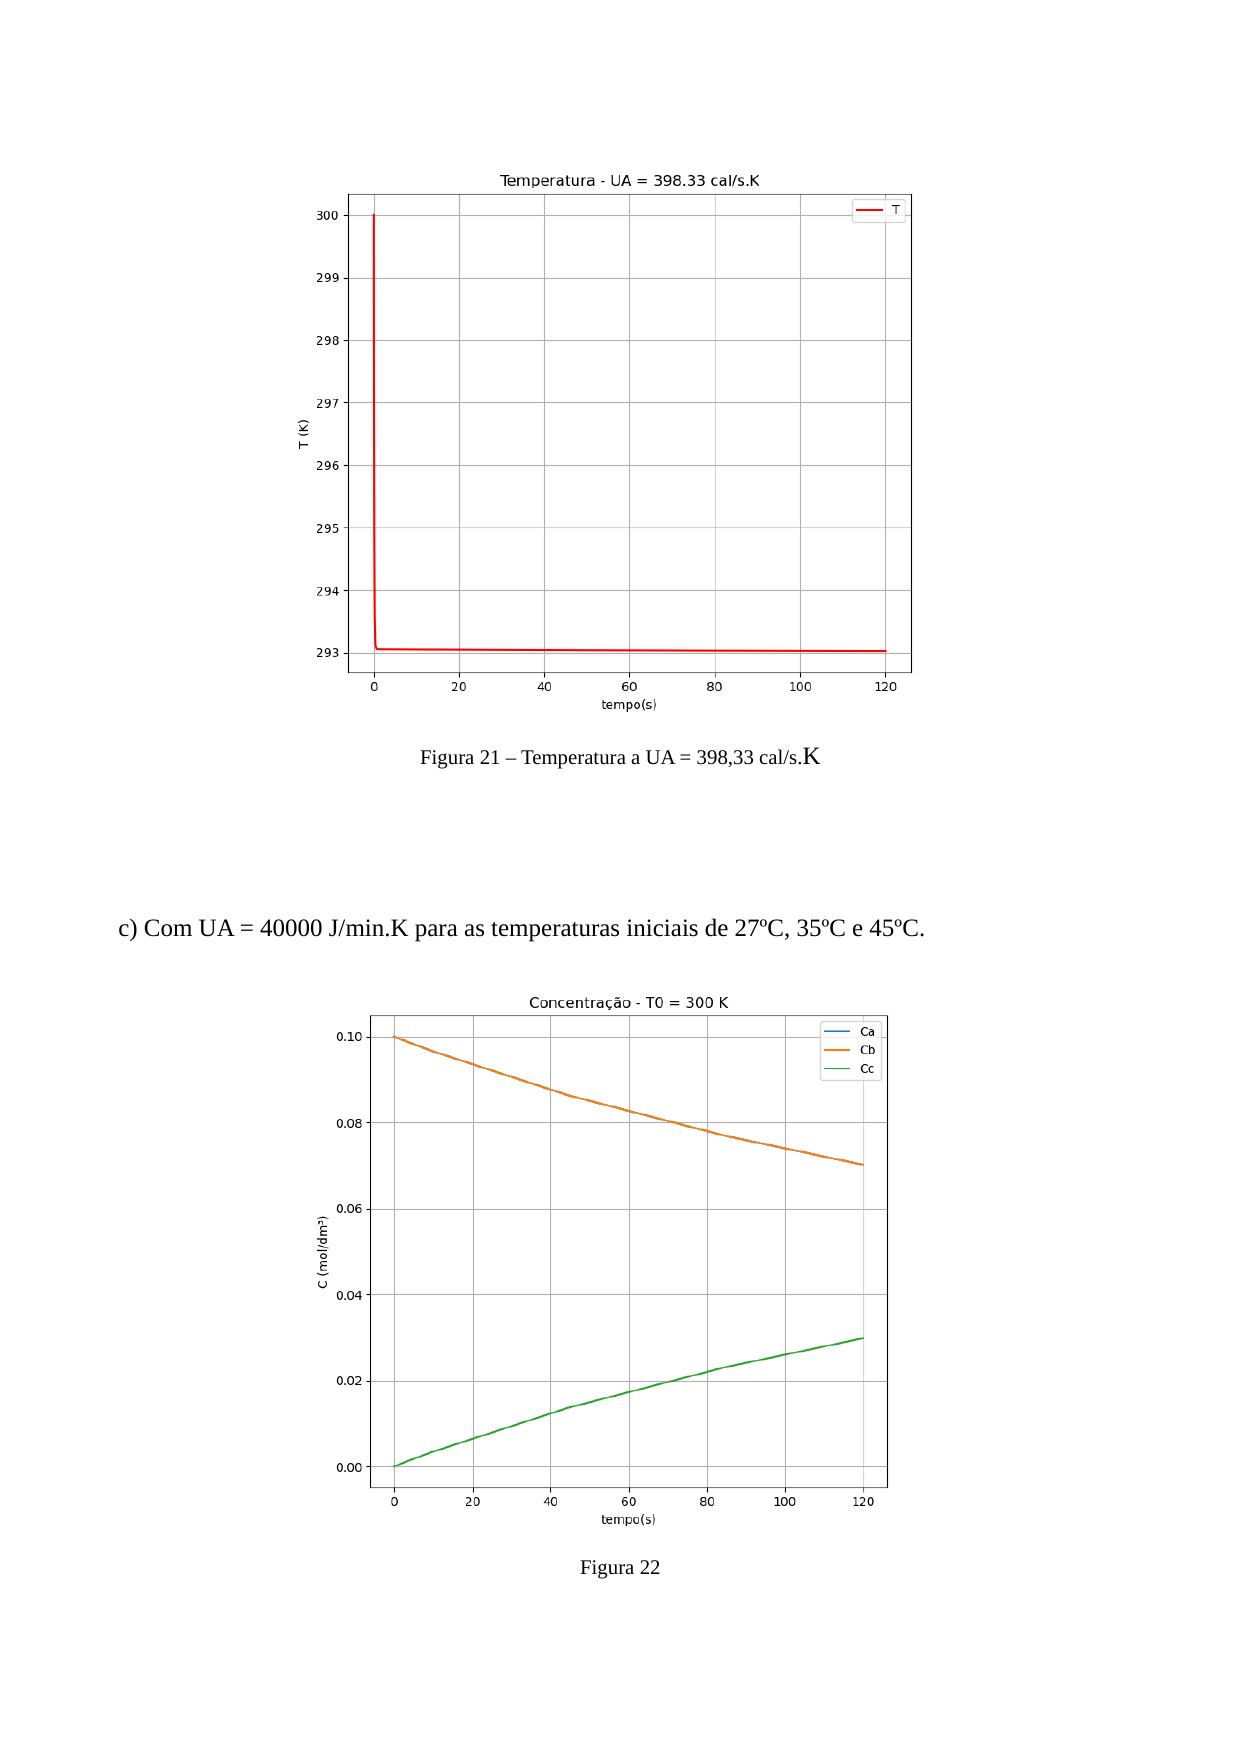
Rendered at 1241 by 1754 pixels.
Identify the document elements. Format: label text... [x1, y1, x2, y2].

picture [287, 942, 953, 1555]
text Figura 22 [118, 942, 1122, 1579]
text c) Com UA = 40000 J/min.K para as temperaturas iniciais de 27ºC, 35ºC e 45ºC. [118, 913, 1122, 942]
text Figura 21 – Temperatura a UA = 398,33 cal/s.K [118, 118, 1122, 769]
picture [257, 118, 983, 741]
